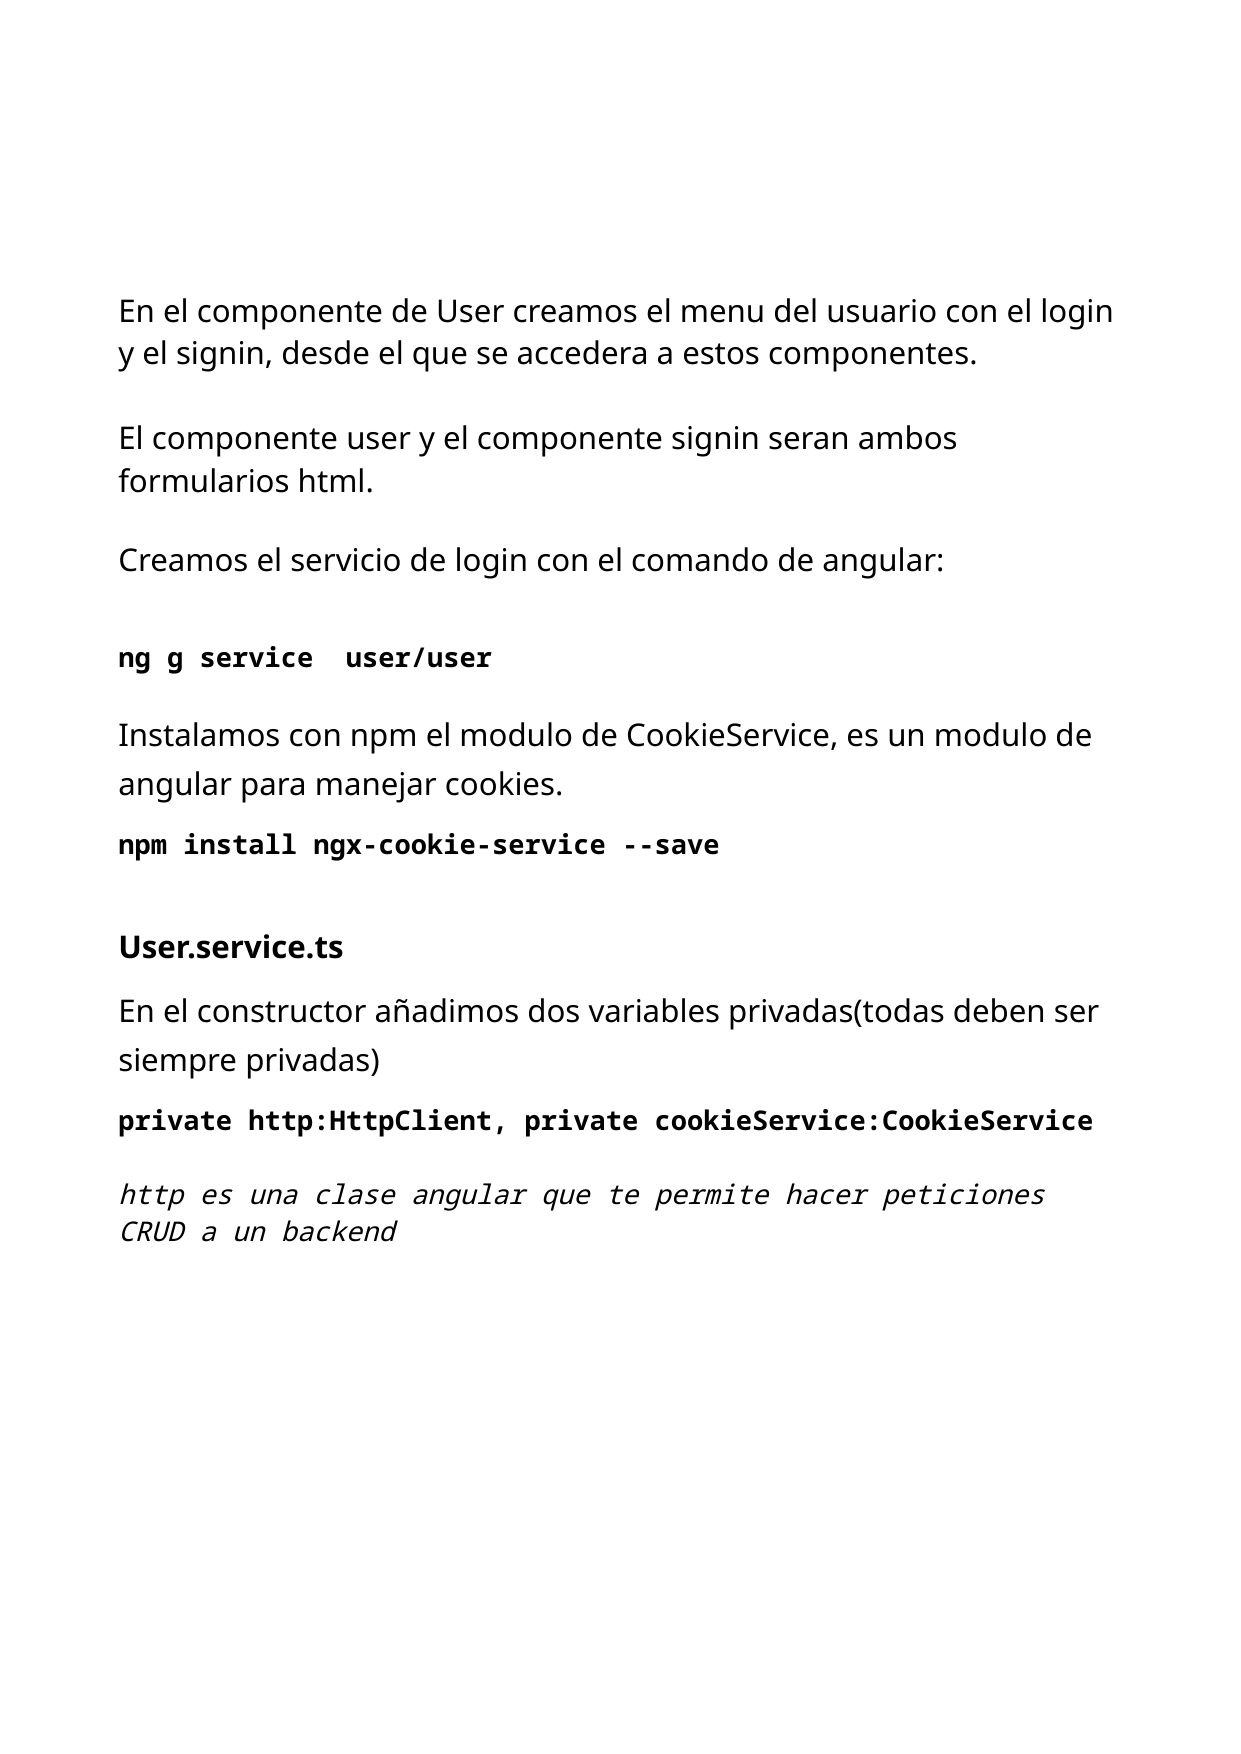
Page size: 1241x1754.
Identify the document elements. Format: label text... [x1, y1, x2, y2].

text En el constructor añadimos dos variables privadas(todas deben ser siempre privadas) [118, 989, 1122, 1081]
text Instalamos con npm el modulo de CookieService, es un modulo de angular para manejar cookies. [118, 713, 1122, 804]
text http es una clase angular que te permite hacer peticiones CRUD a un backend [118, 1175, 1122, 1249]
text En el componente de User creamos el menu del usuario con el login y el signin, desde el que se accedera a estos componentes. [118, 288, 1122, 374]
text ng g service user/user [118, 602, 1122, 676]
text Creamos el servicio de login con el comando de angular: [118, 538, 1122, 581]
text User.service.ts [118, 926, 1122, 968]
text npm install ngx-cookie-service --save [118, 825, 1122, 862]
text El componente user y el componente signin seran ambos formularios html. [118, 416, 1122, 502]
text private http:HttpClient, private cookieService:CookieService [118, 1102, 1122, 1138]
